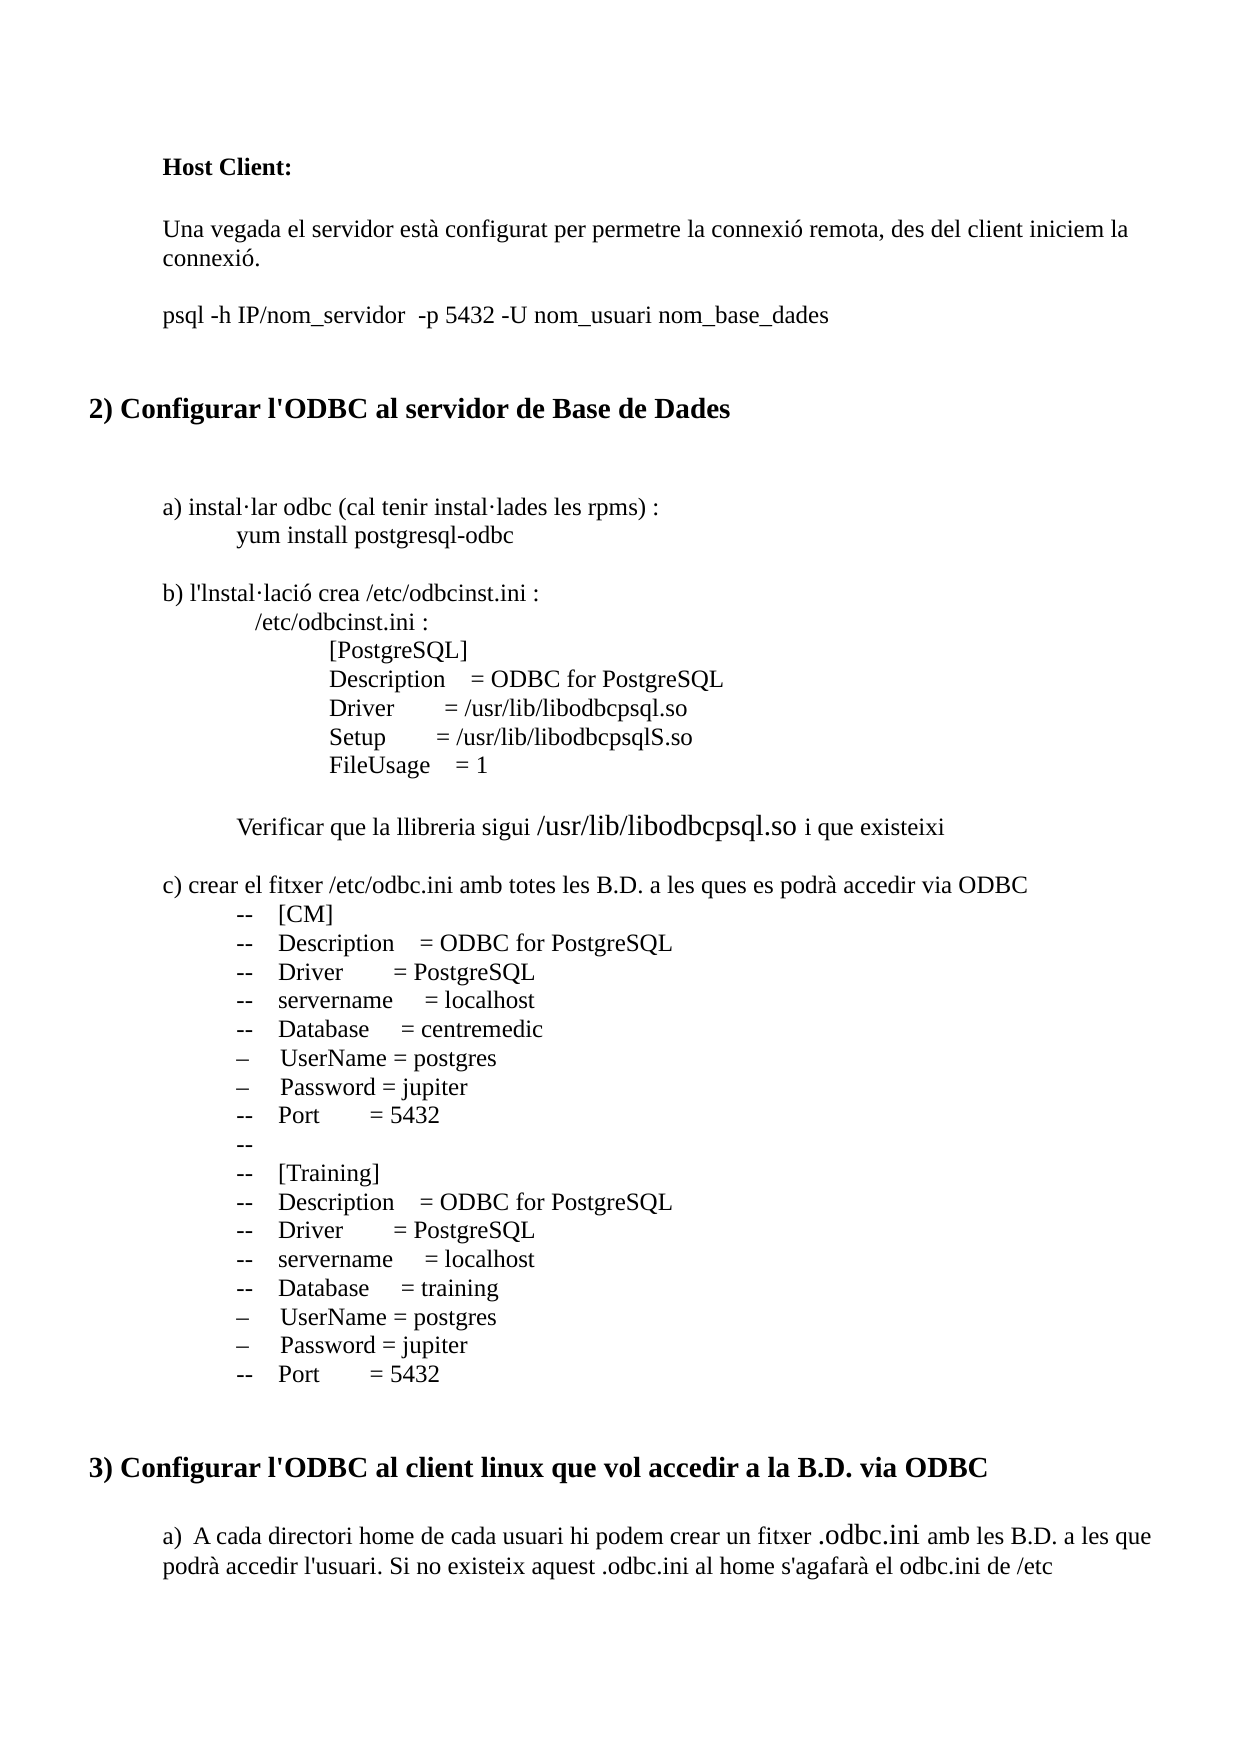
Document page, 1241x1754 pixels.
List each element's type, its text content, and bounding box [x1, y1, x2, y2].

text yum install postgresql-odbc [162, 521, 1152, 549]
text -- Description = ODBC for PostgreSQL [236, 1187, 1152, 1215]
text c) crear el fitxer /etc/odbc.ini amb totes les B.D. a les ques es podrà accedir via ODBC [162, 870, 1152, 899]
text -- [236, 1129, 1152, 1158]
text – Password = jupiter [236, 1072, 1152, 1100]
text 3) Configurar l'ODBC al client linux que vol accedir a la B.D. via ODBC [88, 1450, 1152, 1484]
text Setup = /usr/lib/libodbcpsqlS.so [310, 722, 1152, 751]
text a) instal·lar odbc (cal tenir instal·lades les rpms) : [162, 492, 1152, 521]
text Una vegada el servidor està configurat per permetre la connexió remota, des del client iniciem la connexió. [162, 214, 1152, 271]
text -- Port = 5432 [236, 1100, 1152, 1129]
text -- Database = centremedic [236, 1014, 1152, 1043]
text – UserName = postgres [236, 1043, 1152, 1072]
text /etc/odbcinst.ini : [236, 607, 1152, 636]
text 2) Configurar l'ODBC al servidor de Base de Dades [88, 391, 1152, 425]
text -- Driver = PostgreSQL [236, 957, 1152, 985]
text [PostgreSQL] [310, 636, 1152, 664]
text -- Description = ODBC for PostgreSQL [236, 928, 1152, 957]
text b) l'lnstal·lació crea /etc/odbcinst.ini : [162, 578, 1152, 607]
text Driver = /usr/lib/libodbcpsql.so [310, 693, 1152, 722]
text Description = ODBC for PostgreSQL [310, 664, 1152, 693]
text psql -h IP/nom_servidor -p 5432 -U nom_usuari nom_base_dades [162, 300, 1152, 329]
text – Password = jupiter [236, 1330, 1152, 1359]
text a) A cada directori home de cada usuari hi podem crear un fitxer .odbc.ini amb les B.D. a les que podrà accedir l'usuari. Si no existeix aquest .odbc.ini al home s'agafarà el odbc.ini de /etc [162, 1517, 1152, 1579]
text -- [CM] [236, 899, 1152, 928]
text -- [Training] [236, 1158, 1152, 1187]
text Verificar que la llibreria sigui /usr/lib/libodbcpsql.so i que existeixi [236, 808, 1152, 842]
text -- Database = training [236, 1273, 1152, 1302]
text -- Driver = PostgreSQL [236, 1215, 1152, 1244]
text – UserName = postgres [236, 1302, 1152, 1330]
text -- servername = localhost [236, 1244, 1152, 1273]
text Host Client: [162, 152, 1152, 180]
text FileUsage = 1 [310, 751, 1152, 779]
text -- servername = localhost [236, 985, 1152, 1014]
text -- Port = 5432 [236, 1359, 1152, 1388]
